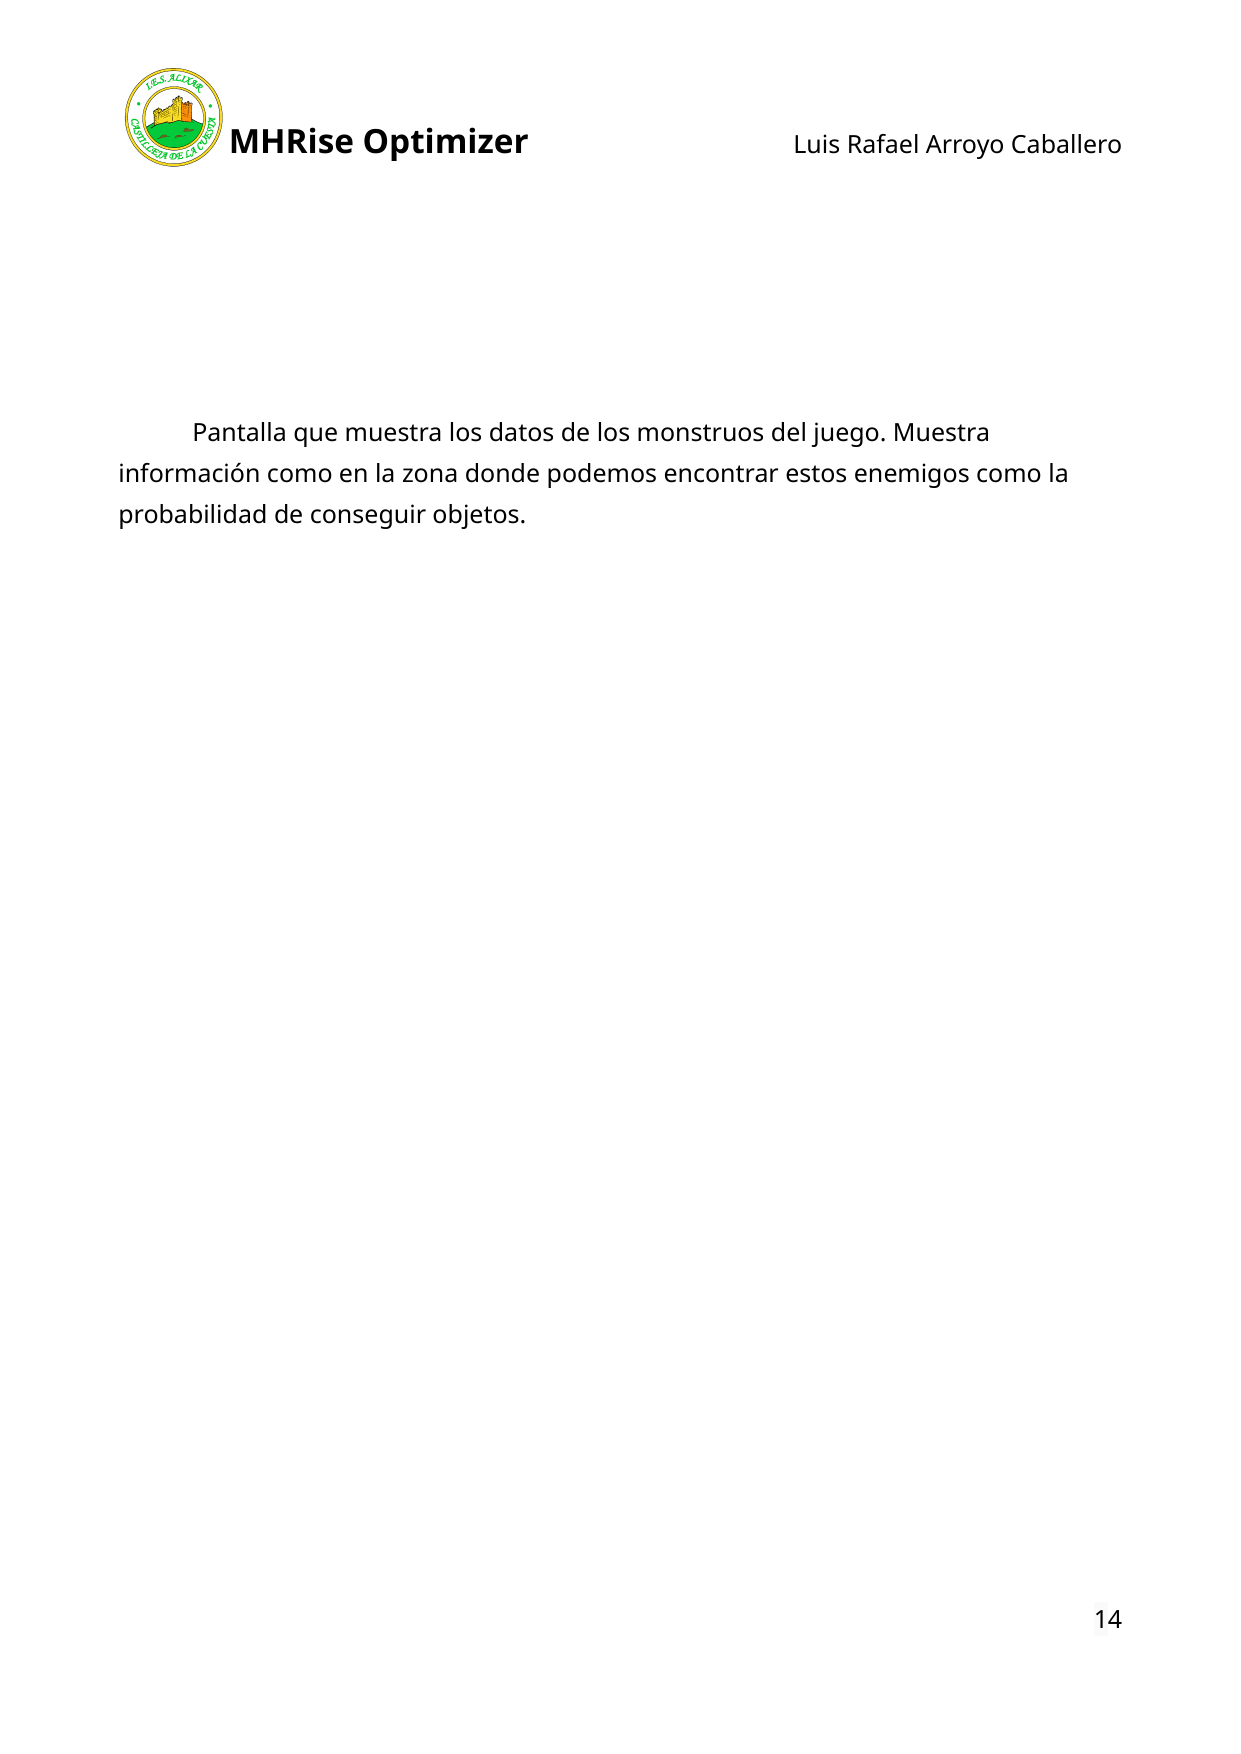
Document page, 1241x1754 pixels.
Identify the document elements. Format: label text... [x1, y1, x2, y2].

text Pantalla que muestra los datos de los monstruos del juego. Muestra información como en la zona donde podemos encontrar estos enemigos como la probabilidad de conseguir objetos. [118, 415, 1122, 530]
picture [118, 61, 229, 174]
